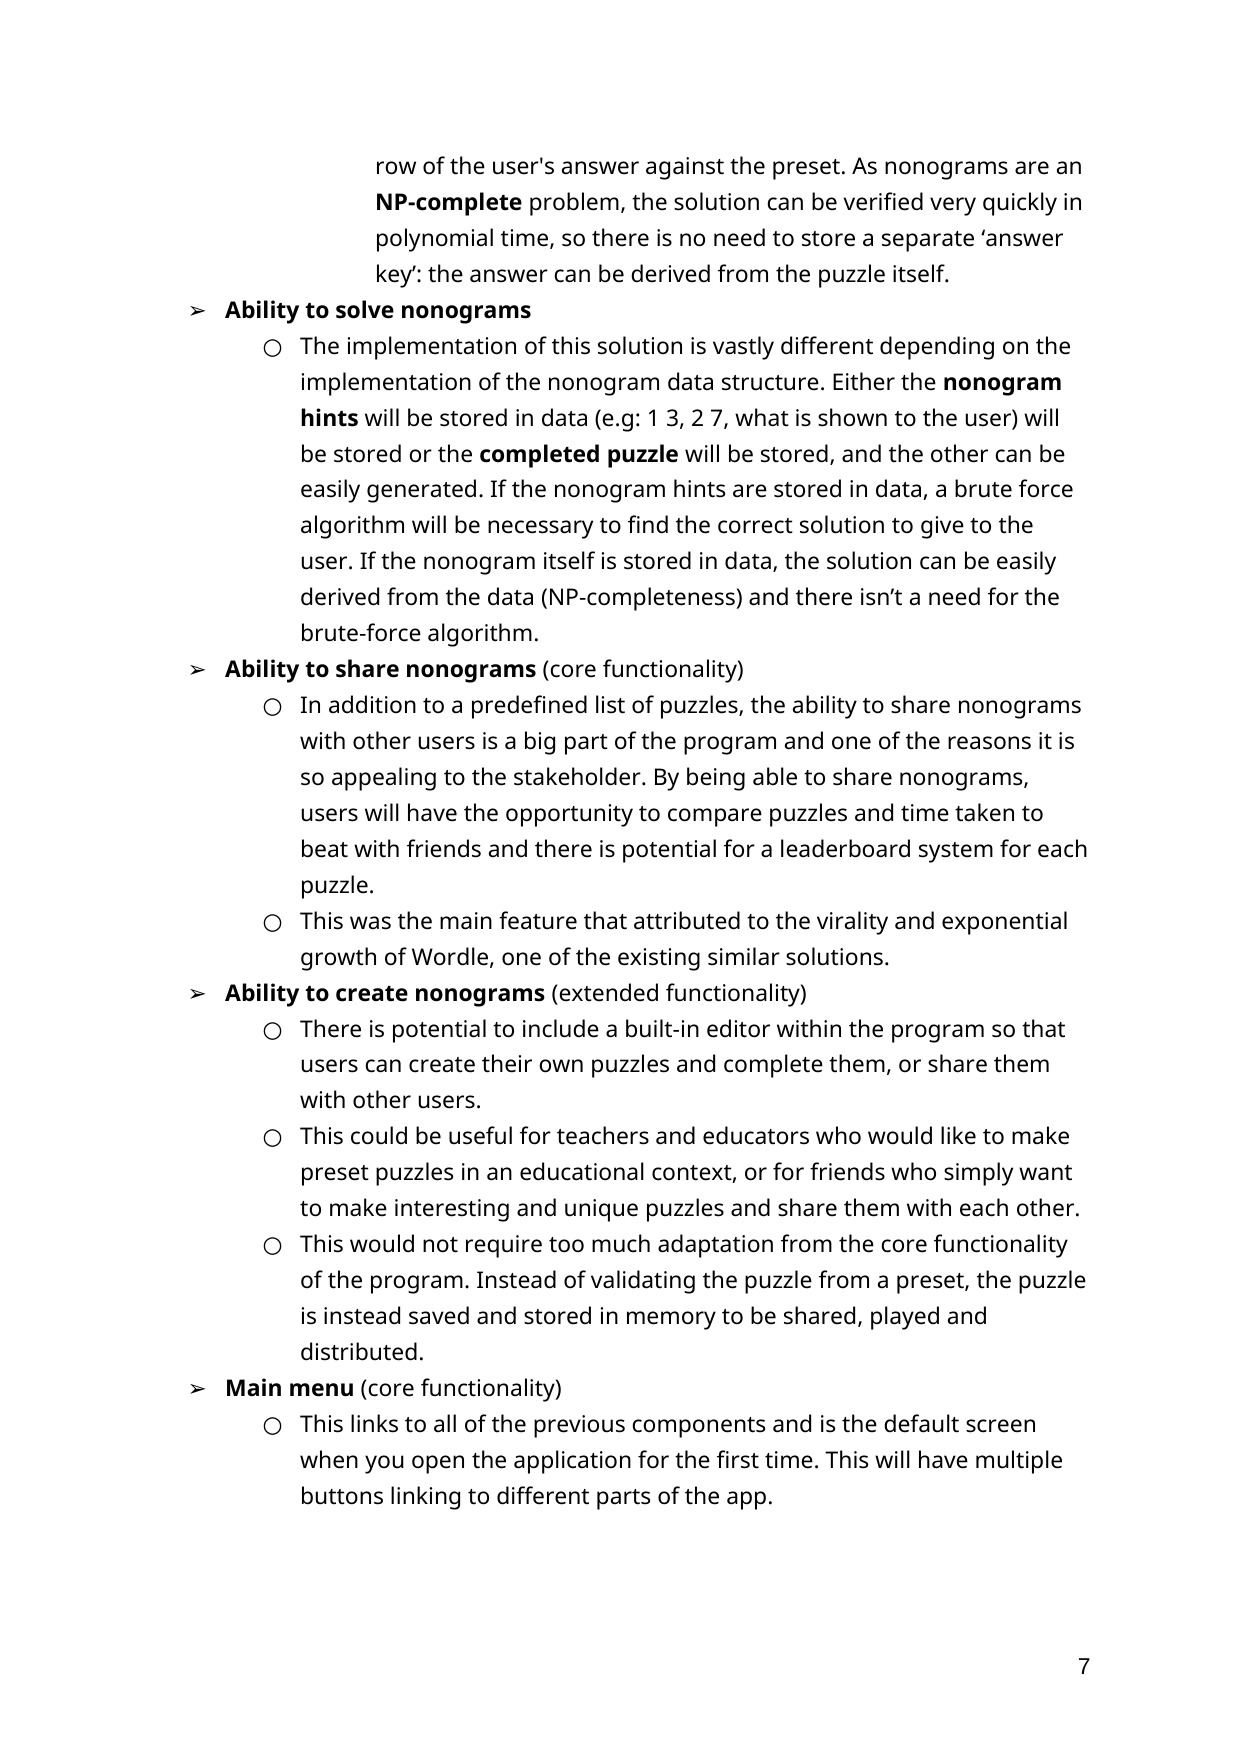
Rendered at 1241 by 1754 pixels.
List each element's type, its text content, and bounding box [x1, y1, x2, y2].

list In addition to a predefined list of puzzles, the ability to share nonograms with other users is a big part of the program and one of the reasons it is so appealing to the stakeholder. By being able to share nonograms, users will have the opportunity to compare puzzles and time taken to beat with friends and there is potential for a leaderboard system for each puzzle. [262, 689, 1090, 900]
list row of the user's answer against the preset. As nonograms are an NP-complete problem, the solution can be verified very quickly in polynomial time, so there is no need to store a separate ‘answer key’: the answer can be derived from the puzzle itself. [337, 150, 1090, 289]
list This links to all of the previous components and is the default screen when you open the application for the first time. This will have multiple buttons linking to different parts of the app. [262, 1408, 1090, 1511]
list Ability to create nonograms (extended functionality) [187, 977, 1090, 1008]
list This would not require too much adaptation from the core functionality of the program. Instead of validating the puzzle from a preset, the puzzle is instead saved and stored in memory to be shared, played and distributed. [262, 1228, 1090, 1367]
list This could be useful for teachers and educators who would like to make preset puzzles in an educational context, or for friends who simply want to make interesting and unique puzzles and share them with each other. [262, 1120, 1090, 1223]
list There is potential to include a built-in editor within the program so that users can create their own puzzles and complete them, or share them with other users. [262, 1012, 1090, 1116]
list This was the main feature that attributed to the virality and exponential growth of Wordle, one of the existing similar solutions. [262, 905, 1090, 972]
list Main menu (core functionality) [187, 1372, 1090, 1403]
list Ability to share nonograms (core functionality) [187, 653, 1090, 684]
list Ability to solve nonograms [187, 294, 1090, 325]
list The implementation of this solution is vastly different depending on the implementation of the nonogram data structure. Either the nonogram hints will be stored in data (e.g: 1 3, 2 7, what is shown to the user) will be stored or the completed puzzle will be stored, and the other can be easily generated. If the nonogram hints are stored in data, a brute force algorithm will be necessary to find the correct solution to give to the user. If the nonogram itself is stored in data, the solution can be easily derived from the data (NP-completeness) and there isn’t a need for the brute-force algorithm. [262, 330, 1090, 648]
